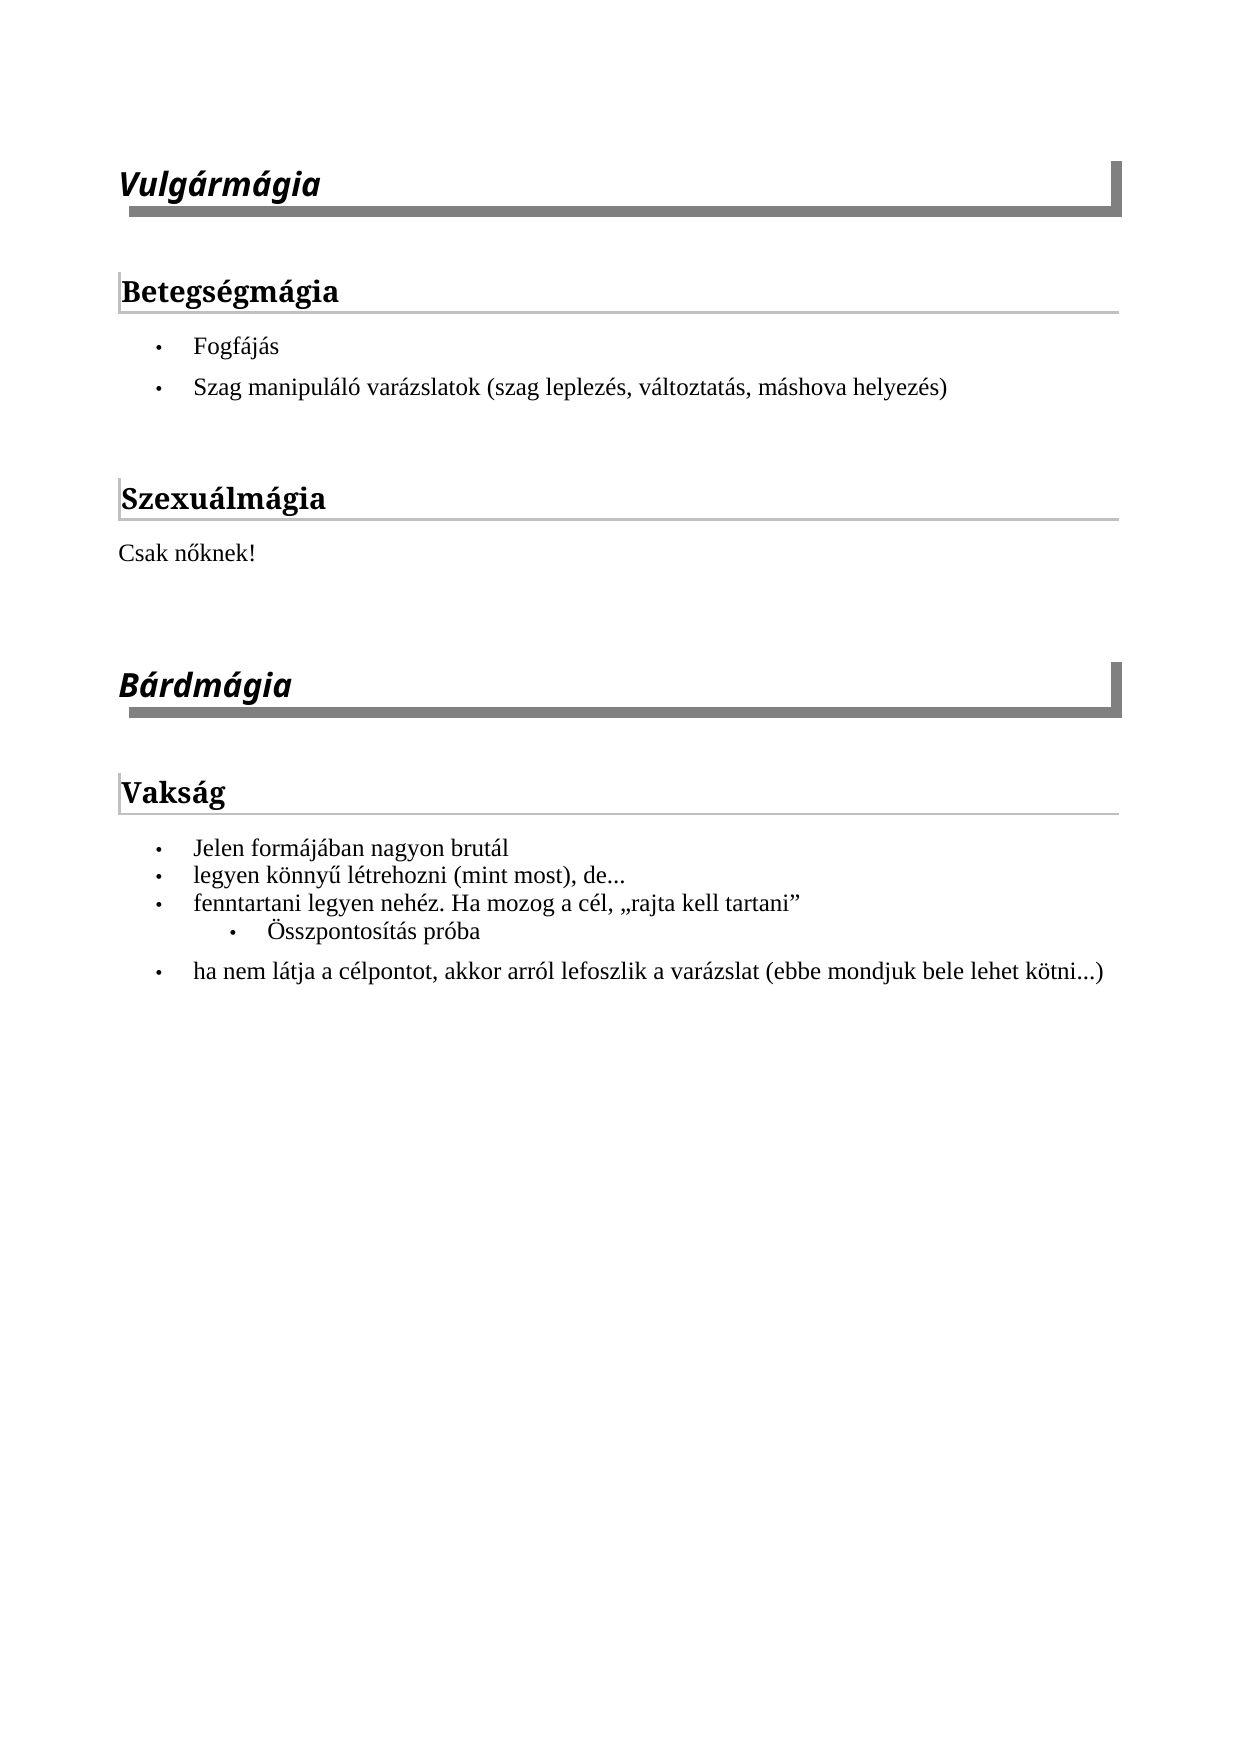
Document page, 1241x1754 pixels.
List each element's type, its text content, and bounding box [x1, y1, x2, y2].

list ha nem látja a célpontot, akkor arról lefoszlik a varázslat (ebbe mondjuk bele lehet kötni...) [156, 957, 1122, 985]
text Csak nőknek! [118, 539, 1122, 567]
subtitle Bárdmágia [118, 662, 1111, 707]
subtitle Vulgármágia [118, 161, 1111, 206]
list Fogfájás [156, 332, 1122, 360]
subtitle Vakság [121, 773, 1122, 812]
list fenntartani legyen nehéz. Ha mozog a cél, „rajta kell tartani” [156, 889, 1122, 917]
list legyen könnyű létrehozni (mint most), de... [156, 861, 1122, 889]
list Szag manipuláló varázslatok (szag leplezés, változtatás, máshova helyezés) [156, 373, 1122, 400]
list Összpontosítás próba [229, 917, 1122, 944]
subtitle Betegségmágia [121, 272, 1122, 311]
subtitle Szexuálmágia [121, 478, 1122, 518]
list Jelen formájában nagyon brutál [156, 834, 1122, 861]
